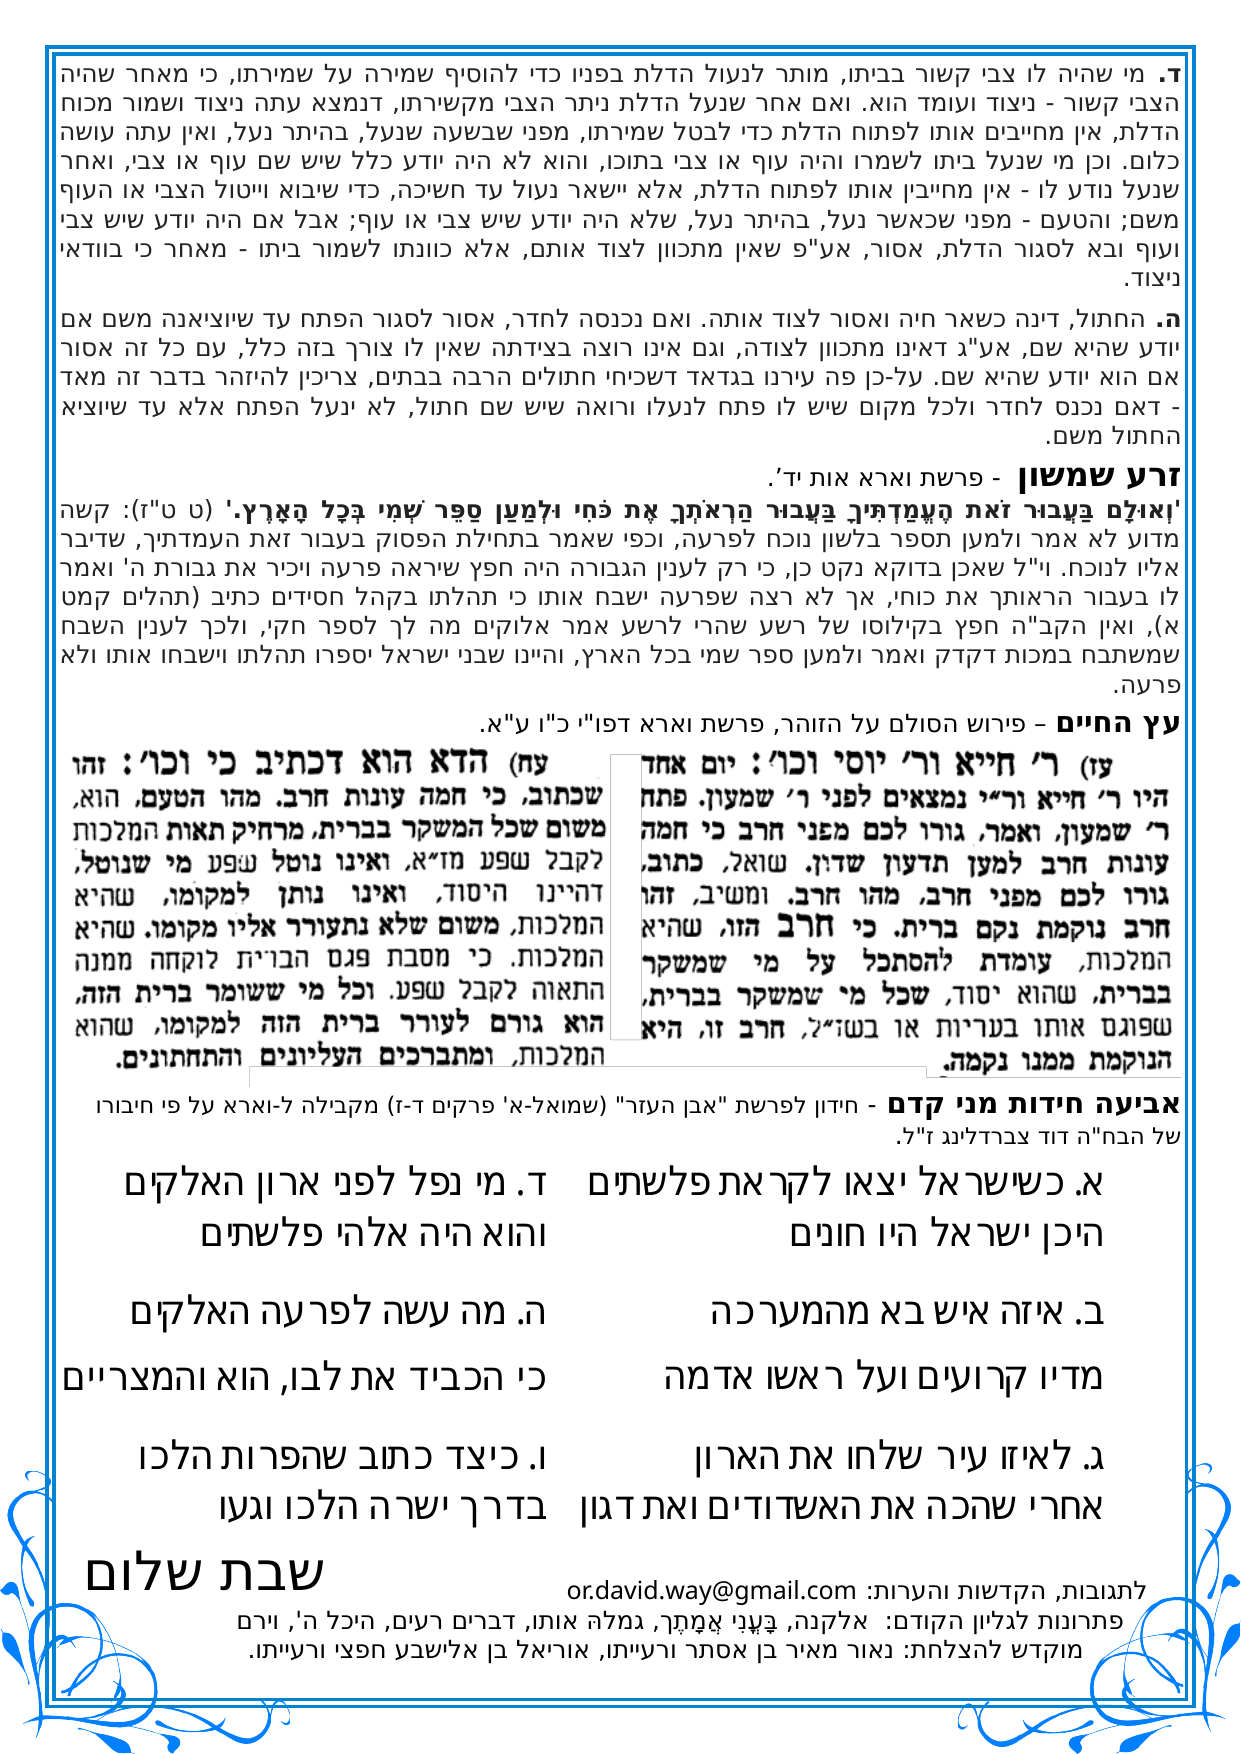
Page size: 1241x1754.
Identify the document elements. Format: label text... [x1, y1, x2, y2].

list פתרונות לגליון הקודם: אלקנה, בָּעֳנִי אֲמָתֶך, גמלהּ אותו, דברים רעים, היכל ה', וירם [290, 1606, 957, 1636]
list מוקדש להצלחת: נאור מאיר בן אסתר ורעייתו, אוריאל בן אלישבע חפצי ורעייתו. [290, 1636, 957, 1665]
subtitle ה. החתול, דינה כשאר חיה ואסור לצוד אותה. ואם נכנסה לחדר, אסור לסגור הפתח עד שיוציאנה משם אם יודע שהיא שם, אע"ג דאינו מתכוון לצודה, וגם אינו רוצה בצידתה שאין לו צורך בזה כלל, עם כל זה אסור אם הוא יודע שהיא שם. על-כן פה עירנו בגדאד דשכיחי חתולים הרבה בבתים, צריכין להיזהר בדבר זה מאד - דאם נכנס לחדר ולכל מקום שיש לו פתח לנעלו ורואה שיש שם חתול, לא ינעל הפתח אלא עד שיוציא החתול משם. [59, 304, 1182, 450]
picture [957, 1463, 1192, 1705]
subtitle ד. מי שהיה לו צבי קשור בביתו, מותר לנעול הדלת בפניו כדי להוסיף שמירה על שמירתו, כי מאחר שהיה הצבי קשור - ניצוד ועומד הוא. ואם אחר שנעל הדלת ניתר הצבי מקשירתו, דנמצא עתה ניצוד ושמור מכוח הדלת, אין מחייבים אותו לפתוח הדלת כדי לבטל שמירתו, מפני שבשעה שנעל, בהיתר נעל, ואין עתה עושה כלום. וכן מי שנעל ביתו לשמרו והיה עוף או צבי בתוכו, והוא לא היה יודע כלל שיש שם עוף או צבי, ואחר שנעל נודע לו - אין מחייבין אותו לפתוח הדלת, אלא יישאר נעול עד חשיכה, כדי שיבוא וייטול הצבי או העוף משם; והטעם - מפני שכאשר נעל, בהיתר נעל, שלא היה יודע שיש צבי או עוף; אבל אם היה יודע שיש צבי ועוף ובא לסגור הדלת, אסור, אע"פ שאין מתכוון לצוד אותם, אלא כוונתו לשמור ביתו - מאחר כי בוודאי ניצוד. [59, 59, 1182, 292]
text עץ החיים – פירוש הסולם על הזוהר, פרשת וארא דפו"י כ"ו ע"א. [59, 705, 1182, 739]
picture [49, 1471, 290, 1705]
picture [957, 1500, 965, 1516]
text זרע שמשון - פרשת וארא אות יד’. [59, 456, 1182, 495]
picture [0, 1471, 290, 1754]
picture [56, 1471, 290, 1698]
list לתגובות, הקדשות והערות: or.david.way@gmail.com [290, 1572, 957, 1606]
picture [58, 744, 1182, 1087]
text אביעה חידות מני קדם - חידון לפרשת "אבן העזר" (שמואל-א' פרקים ד-ז) מקבילה ל-וארא על פי חיבורו של הבח"ה דוד צברדלינג ז"ל. [59, 1087, 1182, 1150]
picture [957, 1463, 1185, 1698]
text 'וְאוּלָם בַּעֲבוּר זֹאת הֶעֱמַדְתִּיךָ בַּעֲבוּר הַרְאֹתְךָ אֶת כֹּחִי וּלְמַעַן סַפֵּר שְׁמִי בְּכָל הָאָרֶץ.' (ט ט"ז): קשה מדוע לא אמר ולמען תספר בלשון נוכח לפרעה, וכפי שאמר בתחילת הפסוק בעבור זאת העמדתיך, שדיבר אליו לנוכח. וי"ל שאכן בדוקא נקט כן, כי רק לענין הגבורה היה חפץ שיראה פרעה ויכיר את גבורת ה' ואמר לו בעבור הראותך את כוחי, אך לא רצה שפרעה ישבח אותו כי תהלתו בקהל חסידים כתיב (תהלים קמט א), ואין הקב"ה חפץ בקילוסו של רשע שהרי לרשע אמר אלוקים מה לך לספר חקי, ולכך לענין השבח שמשתבח במכות דקדק ואמר ולמען ספר שמי בכל הארץ, והיינו שבני ישראל יספרו תהלתו וישבחו אותו ולא פרעה. [59, 495, 1182, 699]
picture [957, 1463, 1241, 1754]
